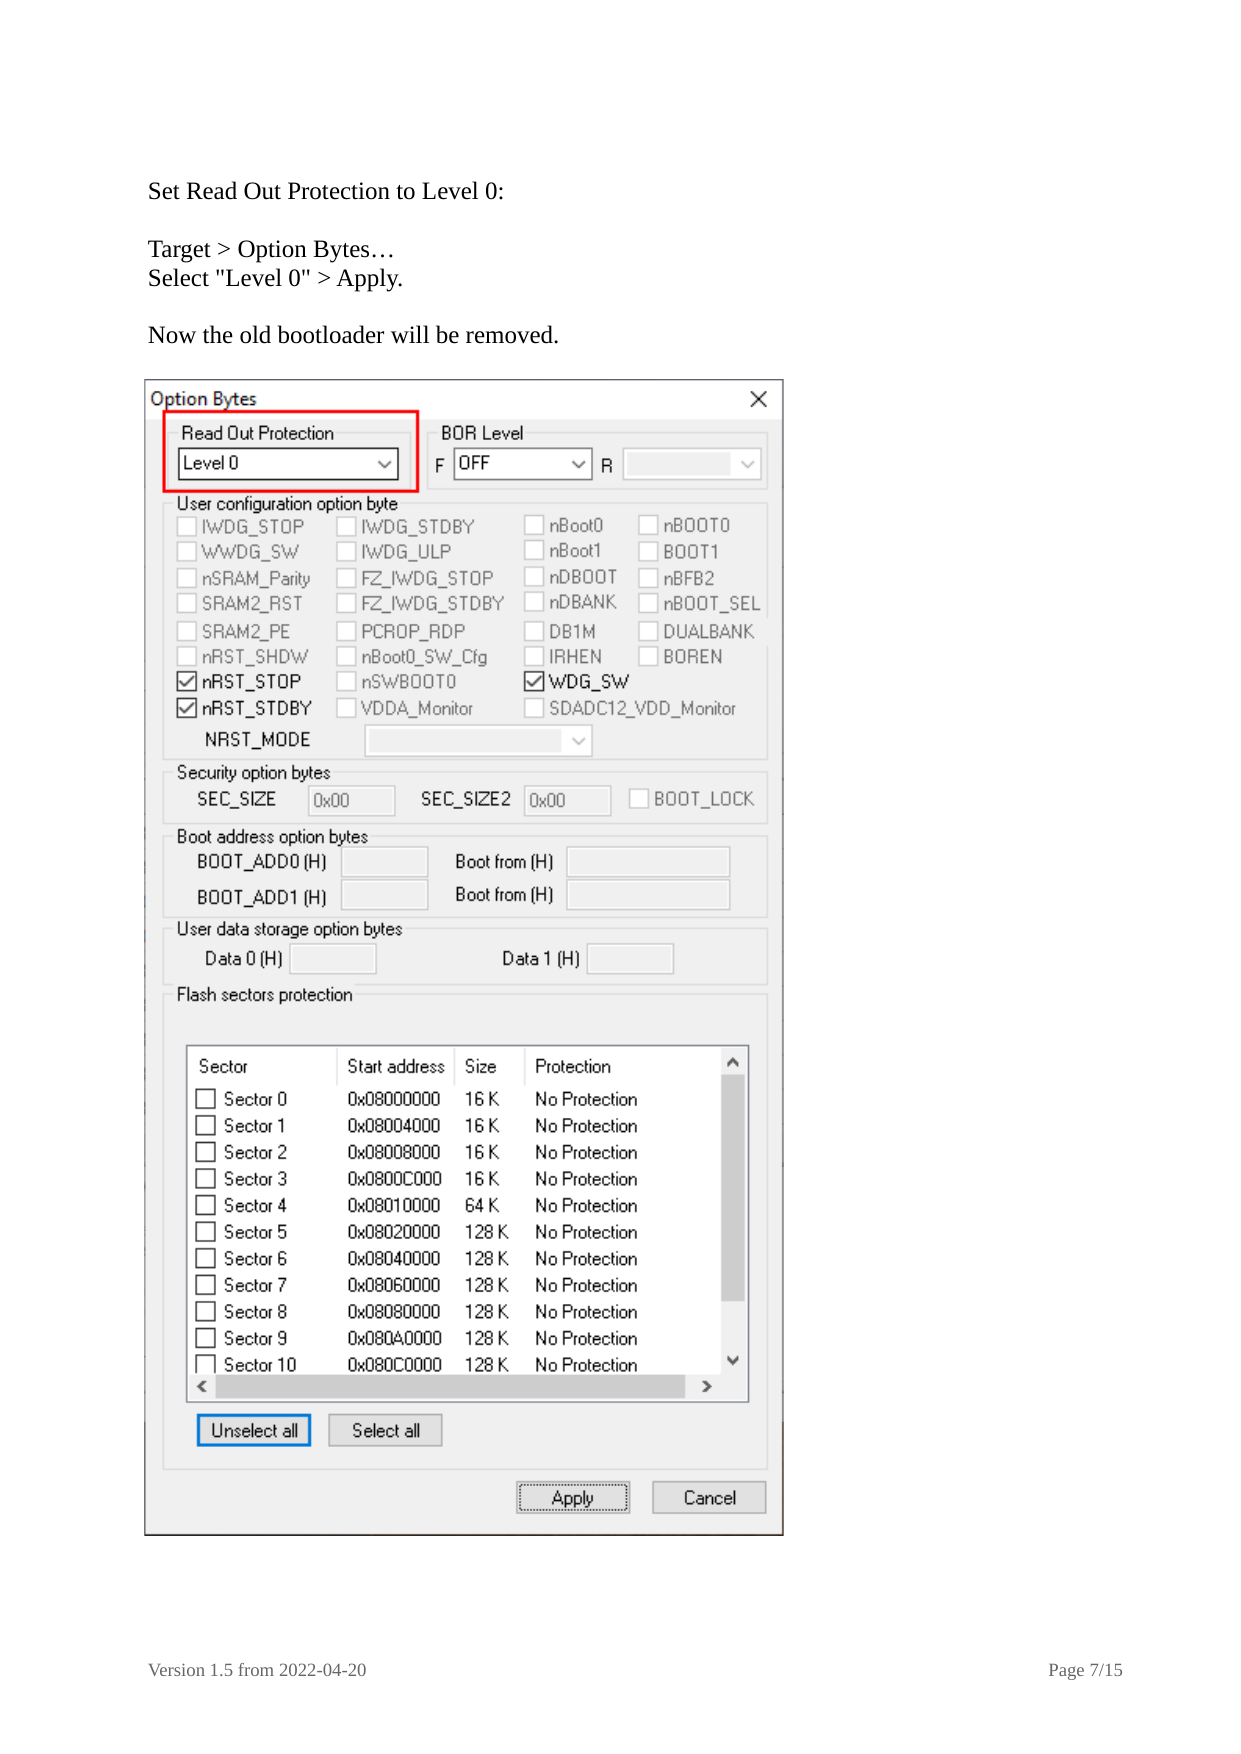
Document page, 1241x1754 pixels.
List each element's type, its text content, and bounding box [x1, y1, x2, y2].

text Target > Option Bytes… [148, 234, 1093, 263]
text Set Read Out Protection to Level 0: [148, 176, 1093, 205]
picture [144, 379, 784, 1536]
text Select "Level 0" > Apply. [148, 263, 1093, 291]
text Now the old bootloader will be removed. [148, 320, 1093, 349]
